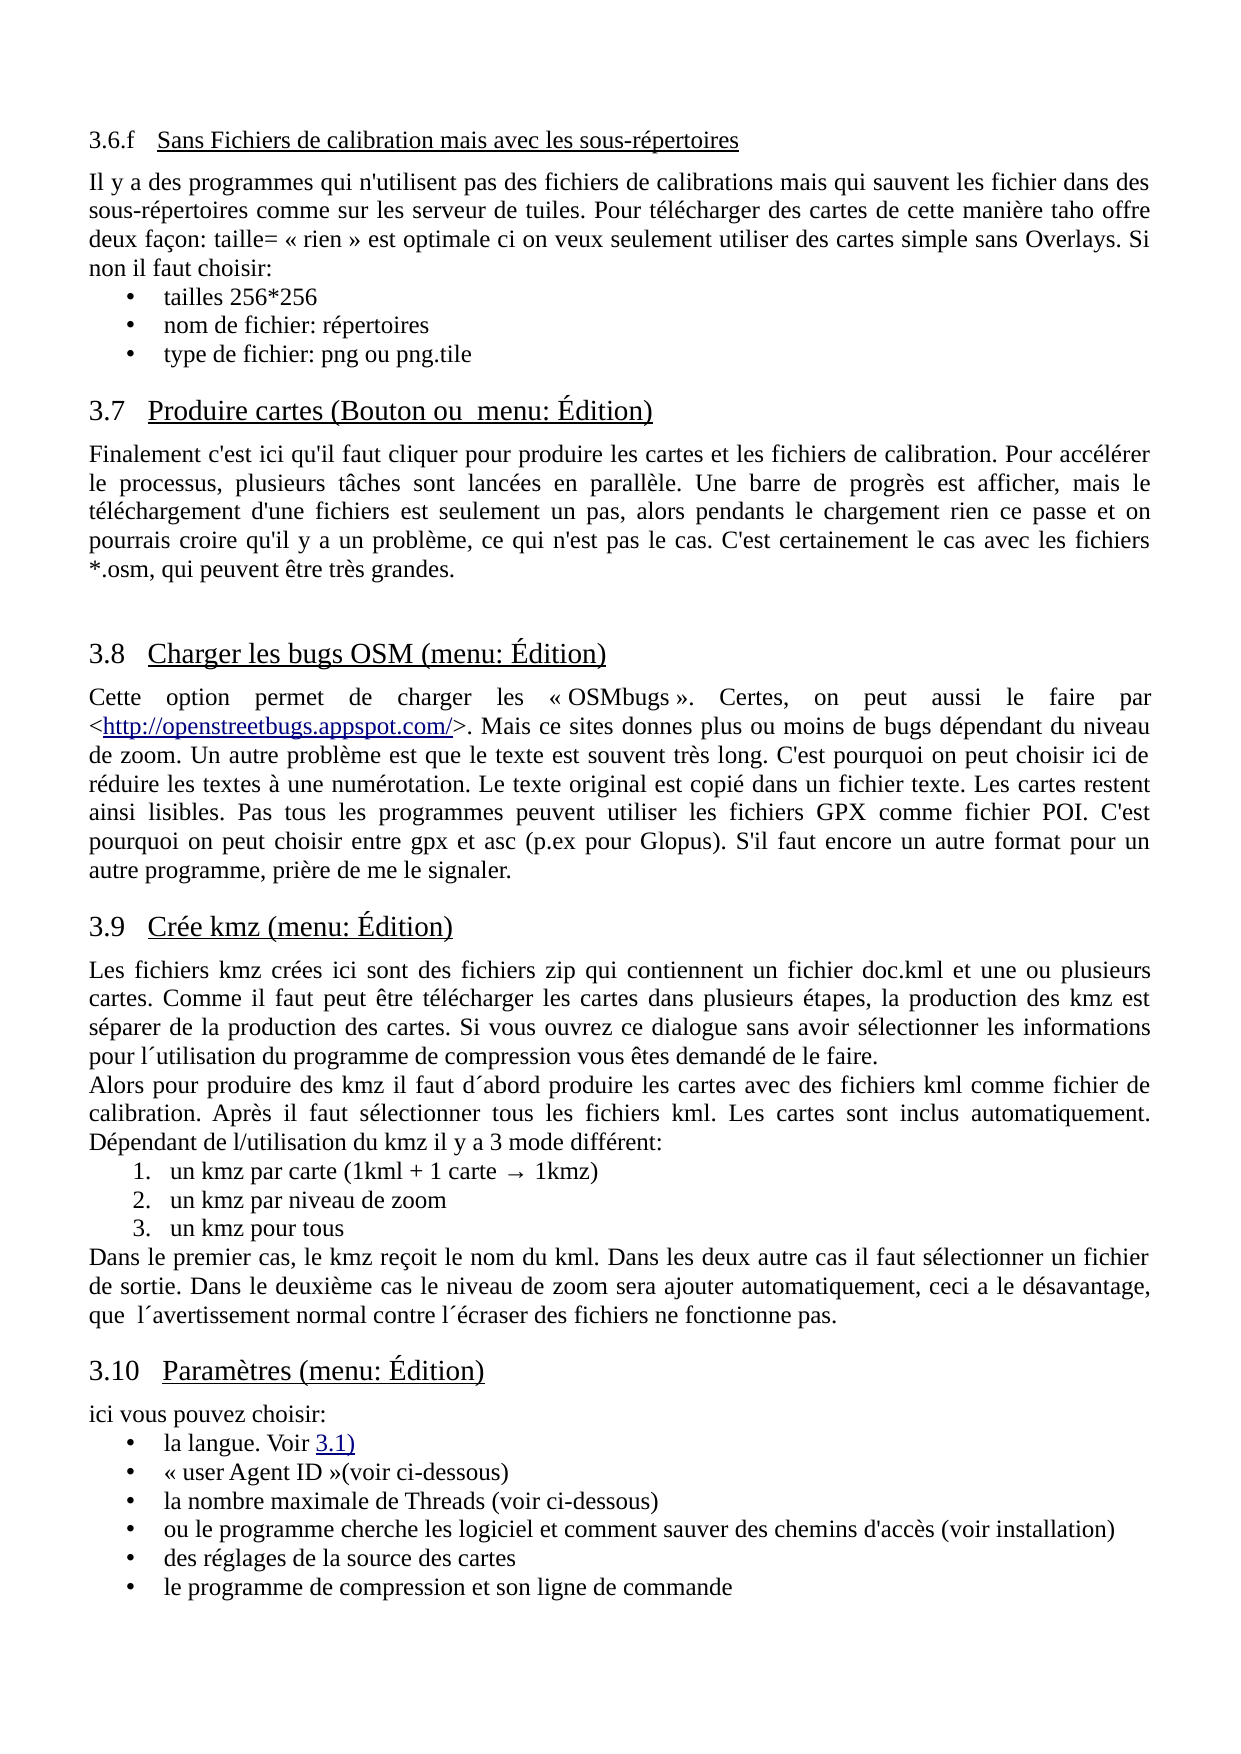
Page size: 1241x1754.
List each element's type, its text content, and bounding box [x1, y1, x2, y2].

list un kmz par carte (1kml + 1 carte → 1kmz) [132, 1156, 1152, 1185]
subtitle Produire cartes (Bouton ou menu: Édition) [88, 393, 1152, 426]
text ici vous pouvez choisir: [88, 1399, 1152, 1428]
text Dans le premier cas, le kmz reçoit le nom du kml. Dans les deux autre cas il faut sélectionner un fichier de sortie. Dans le deuxième cas le niveau de zoom sera ajouter automatiquement, ceci a le désavantage, que l´avertissement normal contre l´écraser des fichiers ne fonctionne pas. [88, 1242, 1152, 1328]
list la nombre maximale de Threads (voir ci-dessous) [126, 1486, 1152, 1514]
list « user Agent ID »(voir ci-dessous) [126, 1457, 1152, 1486]
subtitle Crée kmz (menu: Édition) [88, 909, 1152, 942]
text Les fichiers kmz crées ici sont des fichiers zip qui contiennent un fichier doc.kml et une ou plusieurs cartes. Comme il faut peut être télécharger les cartes dans plusieurs étapes, la production des kmz est séparer de la production des cartes. Si vous ouvrez ce dialogue sans avoir sélectionner les informations pour l´utilisation du programme de compression vous êtes demandé de le faire. [88, 955, 1152, 1070]
list un kmz pour tous [132, 1213, 1152, 1242]
list la langue. Voir 3.1) [126, 1428, 1152, 1457]
subtitle Charger les bugs OSM (menu: Édition) [88, 636, 1152, 670]
text Alors pour produire des kmz il faut d´abord produire les cartes avec des fichiers kml comme fichier de calibration. Après il faut sélectionner tous les fichiers kml. Les cartes sont inclus automatiquement. Dépendant de l/utilisation du kmz il y a 3 mode différent: [88, 1070, 1152, 1156]
list ou le programme cherche les logiciel et comment sauver des chemins d'accès (voir installation) [126, 1514, 1152, 1543]
list nom de fichier: répertoires [126, 310, 1152, 339]
subtitle Sans Fichiers de calibration mais avec les sous-répertoires [88, 125, 1152, 154]
text Cette option permet de charger les « OSMbugs ». Certes, on peut aussi le faire par <http://openstreetbugs.appspot.com/>. Mais ce sites donnes plus ou moins de bugs dépendant du niveau de zoom. Un autre problème est que le texte est souvent très long. C'est pourquoi on peut choisir ici de réduire les textes à une numérotation. Le texte original est copié dans un fichier texte. Les cartes restent ainsi lisibles. Pas tous les programmes peuvent utiliser les fichiers GPX comme fichier POI. C'est pourquoi on peut choisir entre gpx et asc (p.ex pour Glopus). S'il faut encore un autre format pour un autre programme, prière de me le signaler. [88, 682, 1152, 884]
list tailles 256*256 [126, 282, 1152, 310]
list le programme de compression et son ligne de commande [126, 1572, 1152, 1601]
list des réglages de la source des cartes [126, 1543, 1152, 1572]
list un kmz par niveau de zoom [132, 1185, 1152, 1213]
list type de fichier: png ou png.tile [126, 339, 1152, 368]
subtitle Paramètres (menu: Édition) [88, 1353, 1152, 1387]
text Finalement c'est ici qu'il faut cliquer pour produire les cartes et les fichiers de calibration. Pour accélérer le processus, plusieurs tâches sont lancées en parallèle. Une barre de progrès est afficher, mais le téléchargement d'une fichiers est seulement un pas, alors pendants le chargement rien ce passe et on pourrais croire qu'il y a un problème, ce qui n'est pas le cas. C'est certainement le cas avec les fichiers *.osm, qui peuvent être très grandes. [88, 439, 1152, 583]
text Il y a des programmes qui n'utilisent pas des fichiers de calibrations mais qui sauvent les fichier dans des sous-répertoires comme sur les serveur de tuiles. Pour télécharger des cartes de cette manière taho offre deux façon: taille= « rien » est optimale ci on veux seulement utiliser des cartes simple sans Overlays. Si non il faut choisir: [88, 167, 1152, 282]
